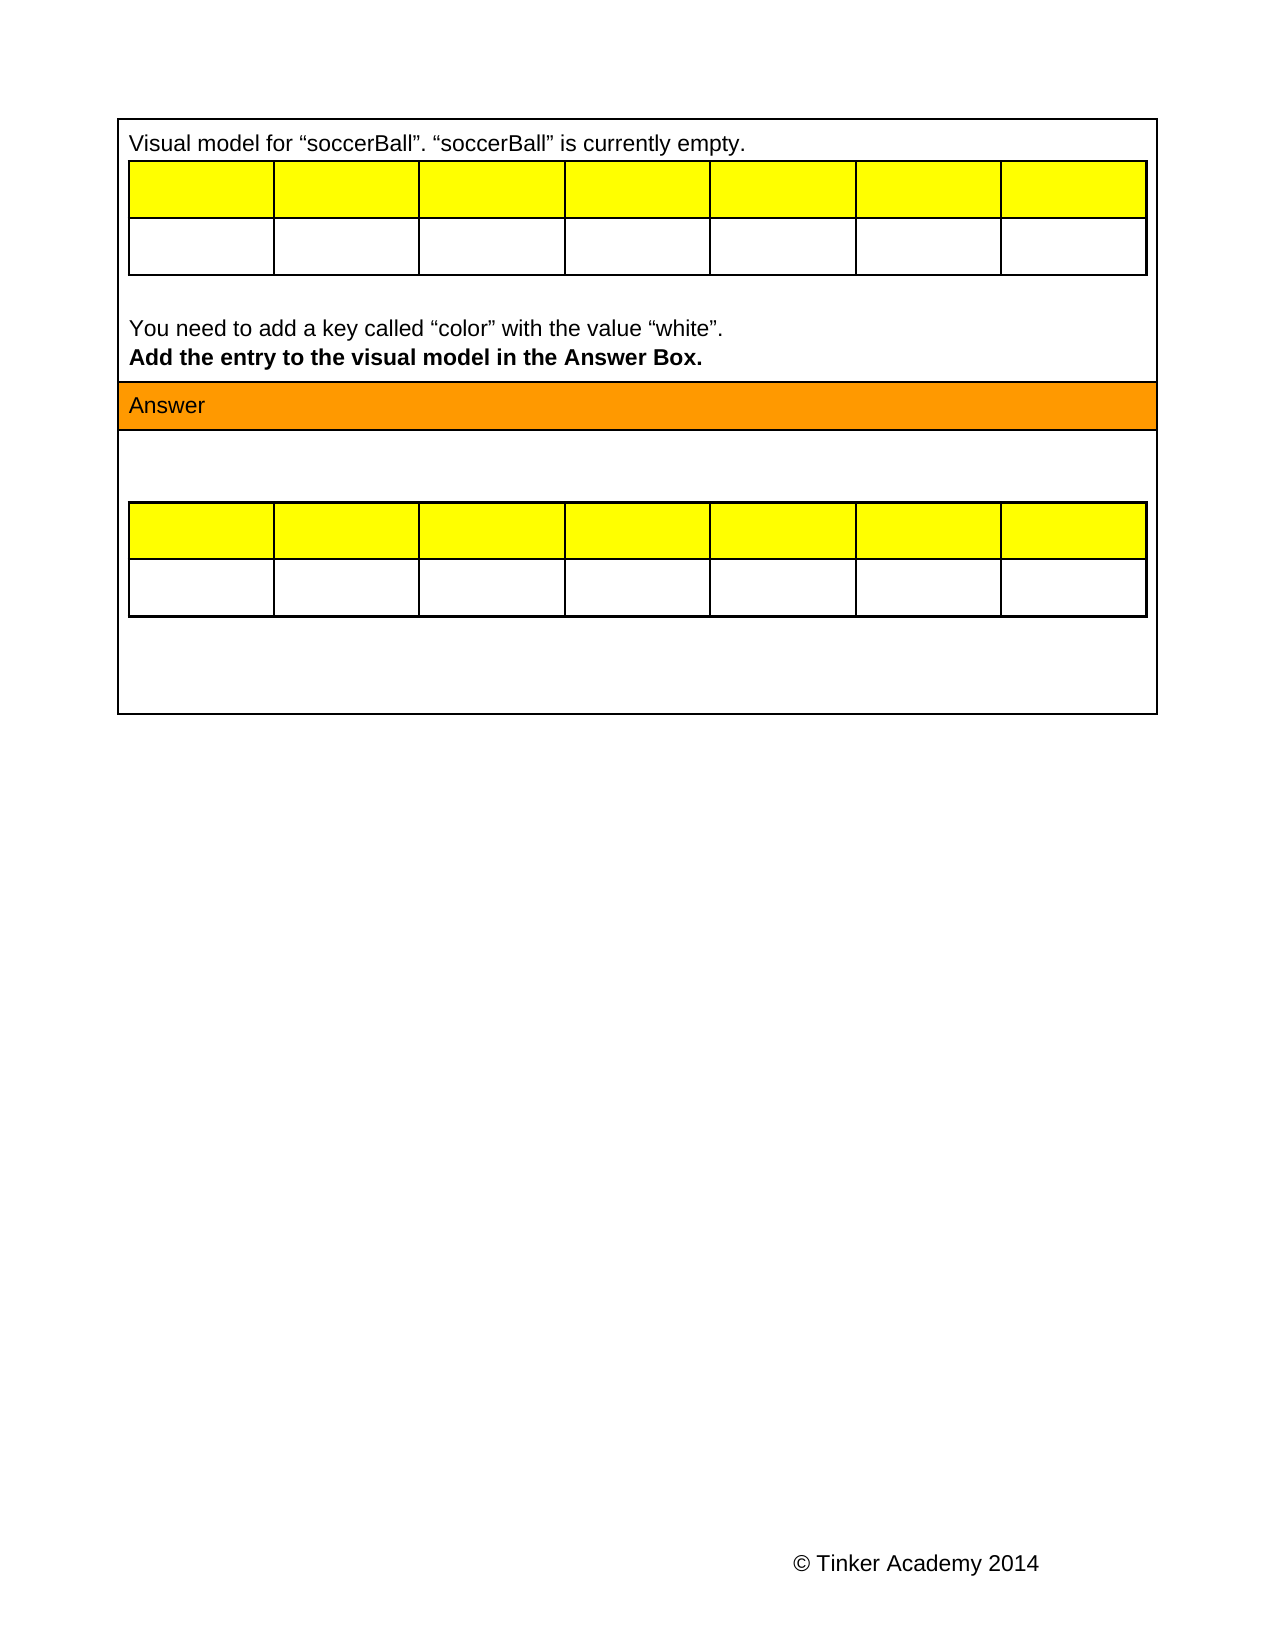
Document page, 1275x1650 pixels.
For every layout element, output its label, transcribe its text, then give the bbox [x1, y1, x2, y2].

table_cell [119, 431, 1156, 713]
table_header [130, 162, 273, 217]
table_header [566, 162, 709, 217]
table_cell [1002, 560, 1145, 615]
table_header [275, 162, 418, 217]
table_cell [1002, 219, 1145, 274]
table_header [420, 162, 564, 217]
table_header [566, 504, 709, 558]
table_cell [566, 219, 709, 274]
table_cell [275, 219, 418, 274]
table_header [130, 504, 273, 558]
table_header [275, 504, 418, 558]
table_header [420, 504, 564, 558]
table_cell [857, 560, 1000, 615]
table_cell [566, 560, 709, 615]
table_cell Answer [119, 383, 1156, 429]
table_cell [130, 560, 273, 615]
table_header [857, 162, 1000, 217]
table_cell [857, 219, 1000, 274]
table_header [711, 162, 855, 217]
table_cell [420, 560, 564, 615]
table_cell [420, 219, 564, 274]
table_header [1002, 162, 1145, 217]
table_cell [711, 560, 855, 615]
table_cell Visual model for “soccerBall”. “soccerBall” is currently empty. You need to add a key called “color” with the value “white”. Add the entry to the visual model in the Answer Box. [119, 120, 1156, 381]
table_header [1002, 504, 1145, 558]
table_cell [711, 219, 855, 274]
table_cell [130, 219, 273, 274]
table_cell [275, 560, 418, 615]
table_header [857, 504, 1000, 558]
table_header [711, 504, 855, 558]
